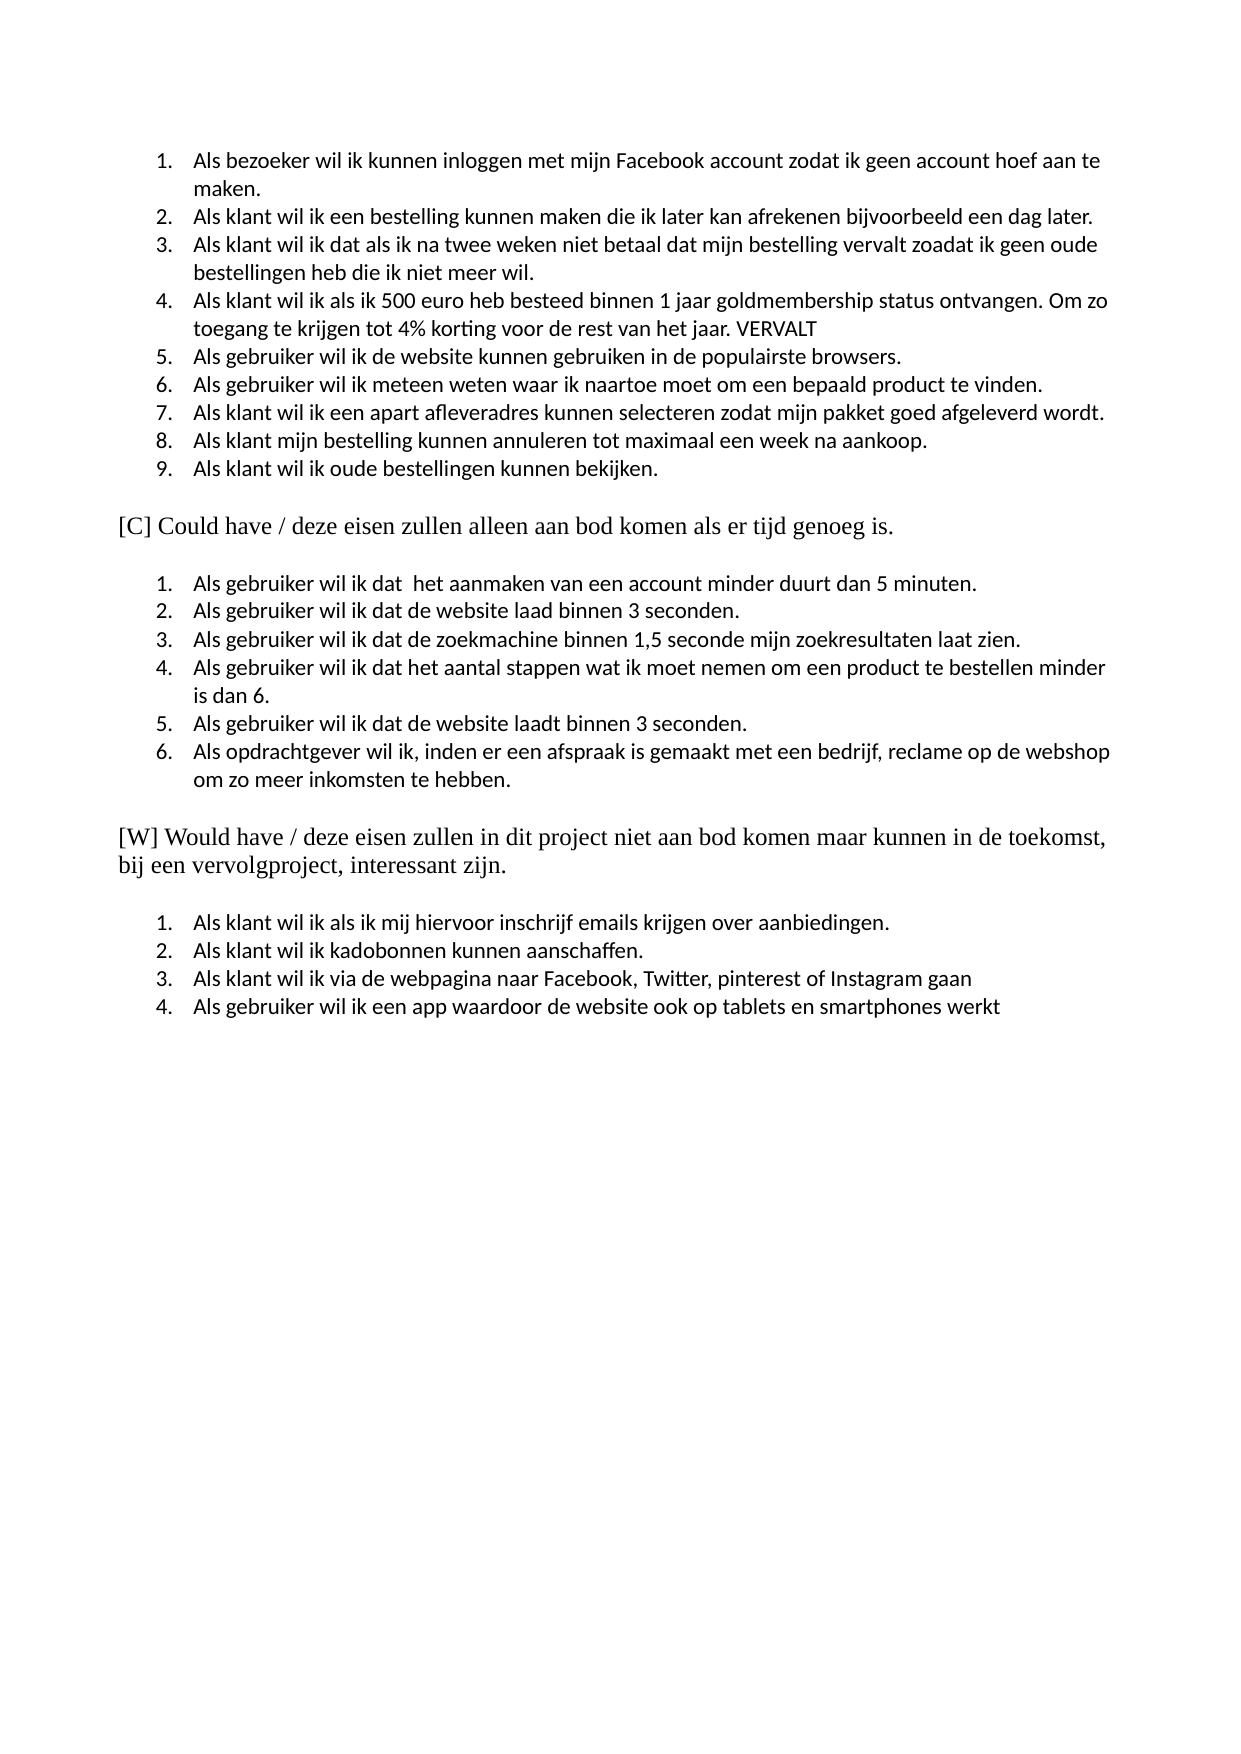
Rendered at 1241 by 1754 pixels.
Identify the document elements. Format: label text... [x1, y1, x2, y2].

list Als klant wil ik een bestelling kunnen maken die ik later kan afrekenen bijvoorbeeld een dag later. [156, 202, 1122, 230]
list Als klant wil ik via de webpagina naar Facebook, Twitter, pinterest of Instagram gaan [156, 964, 1122, 992]
list Als klant wil ik als ik mij hiervoor inschrijf emails krijgen over aanbiedingen. [156, 908, 1122, 936]
list Als gebruiker wil ik dat de website laad binnen 3 seconden. [156, 597, 1122, 625]
list Als gebruiker wil ik meteen weten waar ik naartoe moet om een bepaald product te vinden. [156, 370, 1122, 398]
list Als gebruiker wil ik dat de website laadt binnen 3 seconden. [156, 709, 1122, 737]
list Als gebruiker wil ik dat het aantal stappen wat ik moet nemen om een product te bestellen minder is dan 6. [156, 653, 1122, 709]
text [W] Would have / deze eisen zullen in dit project niet aan bod komen maar kunnen in de toekomst, bij een vervolgproject, interessant zijn. [118, 822, 1122, 879]
list Als klant mijn bestelling kunnen annuleren tot maximaal een week na aankoop. [156, 426, 1122, 454]
list Als opdrachtgever wil ik, inden er een afspraak is gemaakt met een bedrijf, reclame op de webshop om zo meer inkomsten te hebben. [156, 737, 1122, 793]
text [C] Could have / deze eisen zullen alleen aan bod komen als er tijd genoeg is. [118, 511, 1122, 540]
list Als klant wil ik oude bestellingen kunnen bekijken. [156, 454, 1122, 482]
list Als bezoeker wil ik kunnen inloggen met mijn Facebook account zodat ik geen account hoef aan te maken. [156, 146, 1122, 202]
list Als klant wil ik kadobonnen kunnen aanschaffen. [156, 936, 1122, 964]
list Als gebruiker wil ik een app waardoor de website ook op tablets en smartphones werkt [156, 992, 1122, 1020]
list Als klant wil ik dat als ik na twee weken niet betaal dat mijn bestelling vervalt zoadat ik geen oude bestellingen heb die ik niet meer wil. [156, 230, 1122, 286]
list Als gebruiker wil ik dat het aanmaken van een account minder duurt dan 5 minuten. [156, 569, 1122, 597]
list Als klant wil ik als ik 500 euro heb besteed binnen 1 jaar goldmembership status ontvangen. Om zo toegang te krijgen tot 4% korting voor de rest van het jaar. VERVALT [156, 286, 1122, 342]
list Als gebruiker wil ik dat de zoekmachine binnen 1,5 seconde mijn zoekresultaten laat zien. [156, 625, 1122, 653]
list Als klant wil ik een apart afleveradres kunnen selecteren zodat mijn pakket goed afgeleverd wordt. [156, 398, 1122, 426]
list Als gebruiker wil ik de website kunnen gebruiken in de populairste browsers. [156, 342, 1122, 370]
